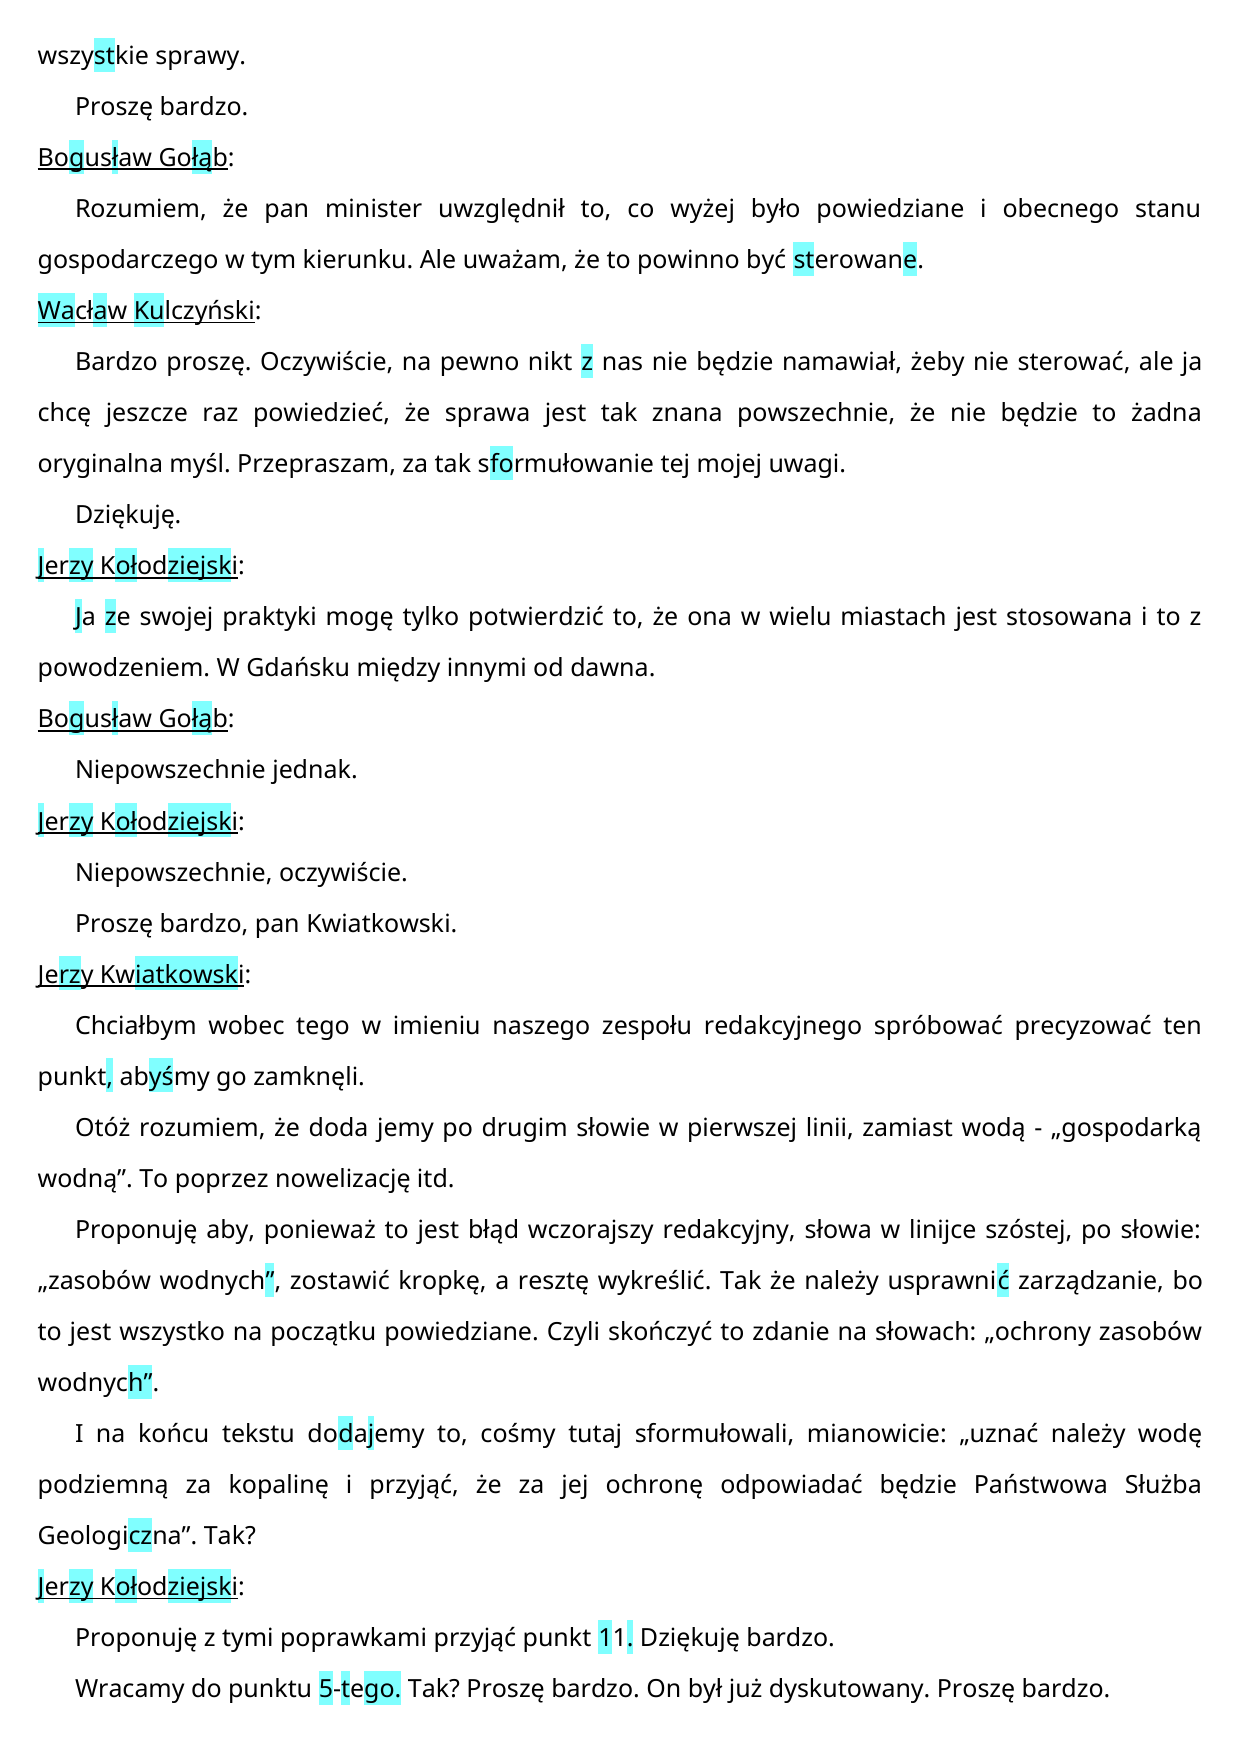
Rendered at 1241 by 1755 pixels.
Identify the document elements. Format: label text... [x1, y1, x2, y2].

text Ja ze swojej praktyki mogę tylko potwierdzić to, że ona w wielu miastach jest stosowana i to z powodzeniem. W Gdańsku między innymi od dawna. [37, 599, 1203, 684]
text Bogusław Gołąb: [37, 701, 1203, 735]
text Bardzo proszę. Oczywiście, na pewno nikt z nas nie będzie namawiał, żeby nie sterować, ale ja chcę jeszcze raz powiedzieć, że sprawa jest tak znana powszechnie, że nie będzie to żadna oryginalna myśl. Przepraszam, za tak sformułowanie tej mojej uwagi. [37, 344, 1203, 480]
text wszystkie sprawy. [37, 37, 1203, 72]
text I na końcu tekstu dodajemy to, cośmy tutaj sformułowali, mianowicie: „uznać należy wodę podziemną za kopalinę i przyjąć, że za jej ochronę odpowiadać będzie Państwowa Służba Geologiczna”. Tak? [37, 1416, 1203, 1552]
text Jerzy Kołodziejski: [37, 803, 1203, 837]
text Proponuję z tymi poprawkami przyjąć punkt 11. Dziękuję bardzo. [37, 1620, 1203, 1654]
text Dziękuję. [37, 497, 1203, 531]
text Wracamy do punktu 5-tego. Tak? Proszę bardzo. On był już dyskutowany. Proszę bardzo. [37, 1671, 1203, 1705]
text Niepowszechnie jednak. [37, 752, 1203, 786]
text Otóż rozumiem, że doda jemy po drugim słowie w pierwszej linii, zamiast wodą - „gospodarką wodną”. To poprzez nowelizację itd. [37, 1109, 1203, 1194]
text Proponuję aby, ponieważ to jest błąd wczorajszy redakcyjny, słowa w linijce szóstej, po słowie: „zasobów wodnych”, zostawić kropkę, a resztę wykreślić. Tak że należy usprawnić zarządzanie, bo to jest wszystko na początku powiedziane. Czyli skończyć to zdanie na słowach: „ochrony zasobów wodnych”. [37, 1211, 1203, 1399]
text Proszę bardzo. [37, 88, 1203, 123]
text Wacław Kulczyński: [37, 293, 1203, 327]
text Chciałbym wobec tego w imieniu naszego zespołu redakcyjnego spróbować precyzować ten punkt, abyśmy go zamknęli. [37, 1007, 1203, 1092]
text Jerzy Kołodziejski: [37, 1569, 1203, 1603]
text Bogusław Gołąb: [37, 139, 1203, 174]
text Rozumiem, że pan minister uwzględnił to, co wyżej było powiedziane i obecnego stanu gospodarczego w tym kierunku. Ale uważam, że to powinno być sterowane. [37, 191, 1203, 276]
text Jerzy Kwiatkowski: [37, 956, 1203, 990]
text Jerzy Kołodziejski: [37, 548, 1203, 582]
text Niepowszechnie, oczywiście. [37, 854, 1203, 888]
text Proszę bardzo, pan Kwiatkowski. [37, 905, 1203, 939]
